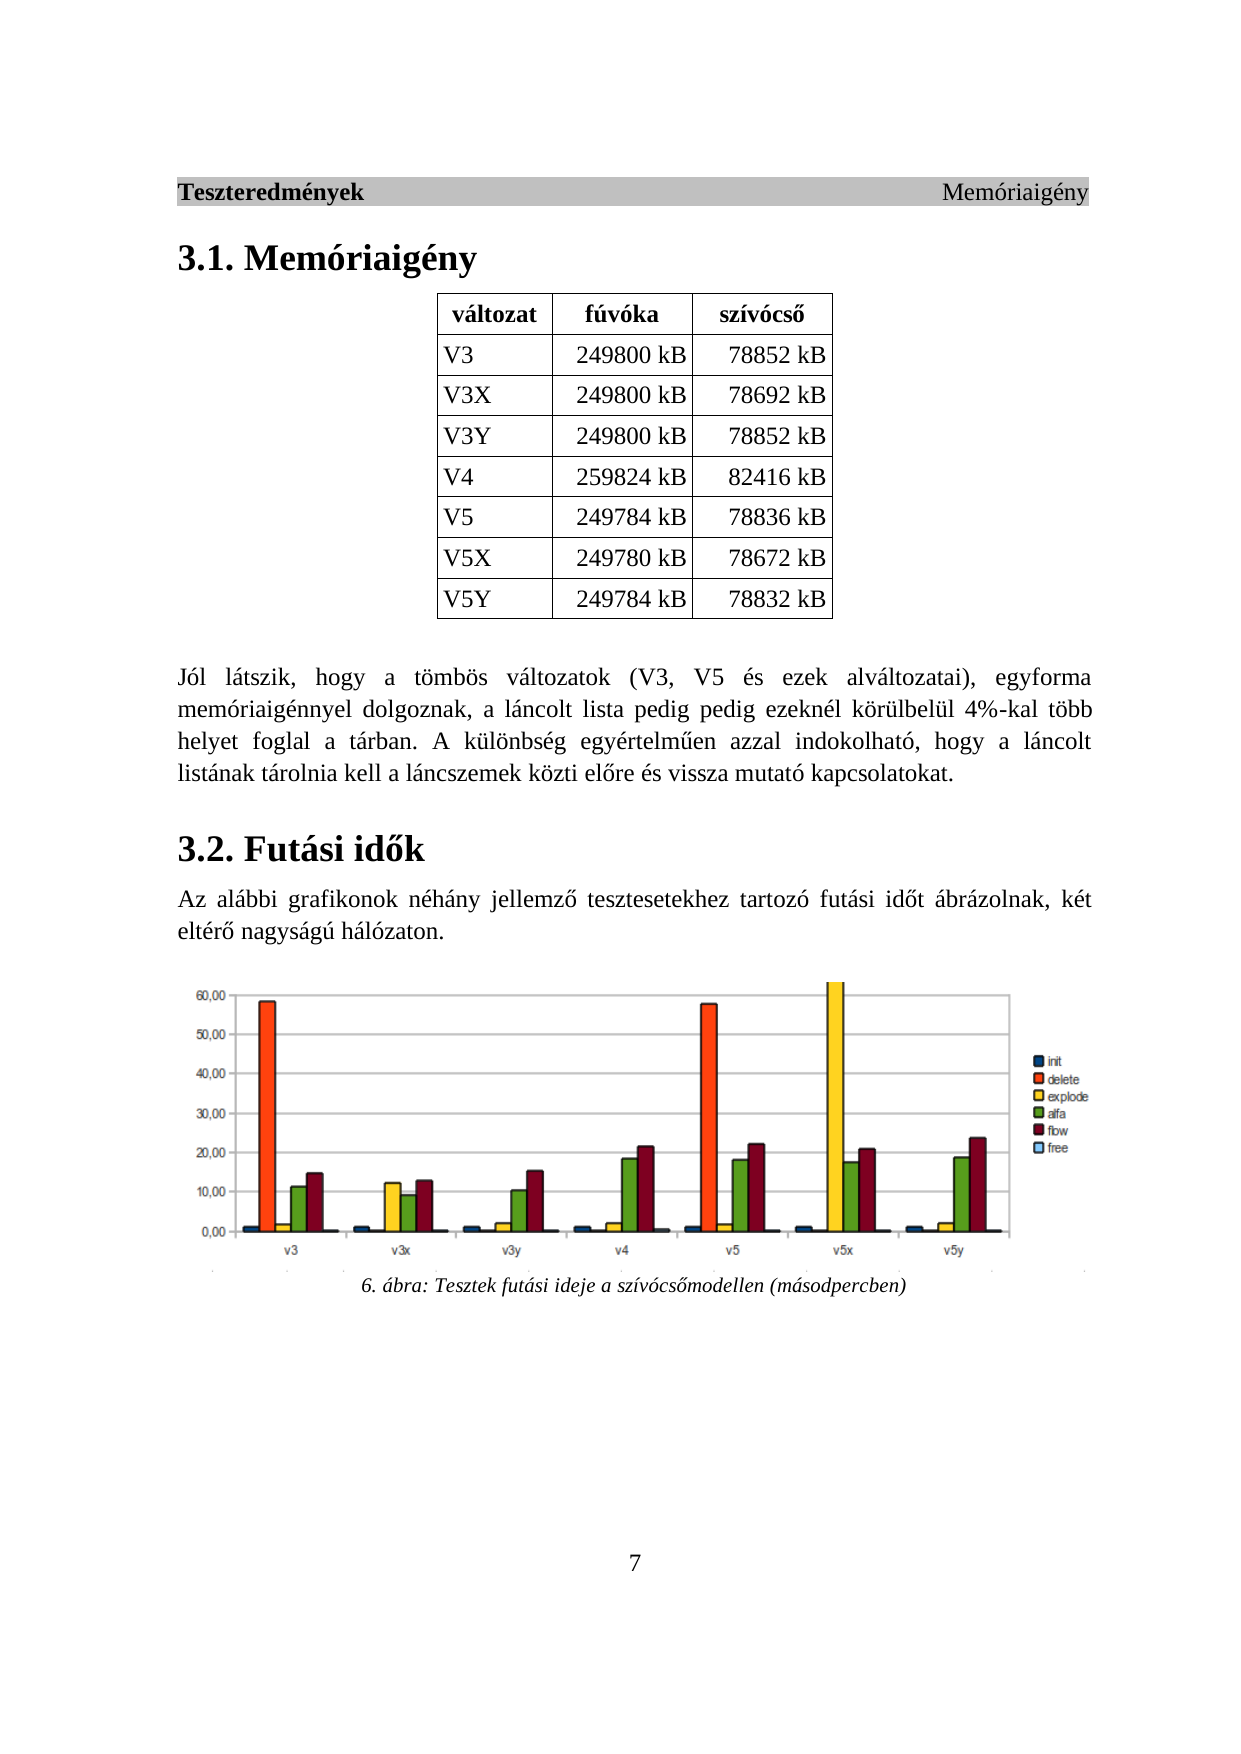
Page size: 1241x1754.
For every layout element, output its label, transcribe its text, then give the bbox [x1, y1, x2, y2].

table_cell V3Y [438, 416, 552, 456]
table_cell V5 [438, 497, 552, 537]
table_cell 249800 kB [553, 376, 692, 415]
table_cell 249784 kB [553, 579, 692, 618]
table_cell V3X [438, 376, 552, 415]
table_cell 249800 kB [553, 416, 692, 456]
text Az alábbi grafikonok néhány jellemző tesztesetekhez tartozó futási időt ábrázolnak, két eltérő nagyságú hálózaton. [177, 884, 1093, 945]
table_header változat [438, 294, 552, 334]
table_cell 78852 kB [693, 335, 832, 374]
table_cell 78672 kB [693, 538, 832, 578]
picture [177, 982, 1093, 1272]
table_cell 259824 kB [553, 457, 692, 496]
table_header szívócső [693, 294, 832, 334]
table_cell 78832 kB [693, 579, 832, 618]
table_header fúvóka [553, 294, 692, 334]
table_cell 78852 kB [693, 416, 832, 456]
table_cell 249800 kB [553, 335, 692, 374]
table_cell 78692 kB [693, 376, 832, 415]
text Jól látszik, hogy a tömbös változatok (V3, V5 és ezek alváltozatai), egyforma memóriaigénnyel dolgoznak, a láncolt lista pedig pedig ezeknél körülbelül 4%‑kal több helyet foglal a tárban. A különbség egyértelműen azzal indokolható, hogy a láncolt listának tárolnia kell a láncszemek közti előre és vissza mutató kapcsolatokat. [177, 662, 1093, 787]
table_cell V4 [438, 457, 552, 496]
table_cell 249780 kB [553, 538, 692, 578]
table_cell V3 [438, 335, 552, 374]
table_cell V5X [438, 538, 552, 578]
subtitle Futási idők [177, 826, 1093, 869]
text 7. ábra: Tesztek futási ideje a szívócsőmodellen (másodpercben) [177, 1272, 1093, 1297]
table_cell 249784 kB [553, 497, 692, 537]
subtitle Memóriaigény [177, 236, 1093, 279]
table_cell V5Y [438, 579, 552, 618]
table_cell 78836 kB [693, 497, 832, 537]
table_cell 82416 kB [693, 457, 832, 496]
